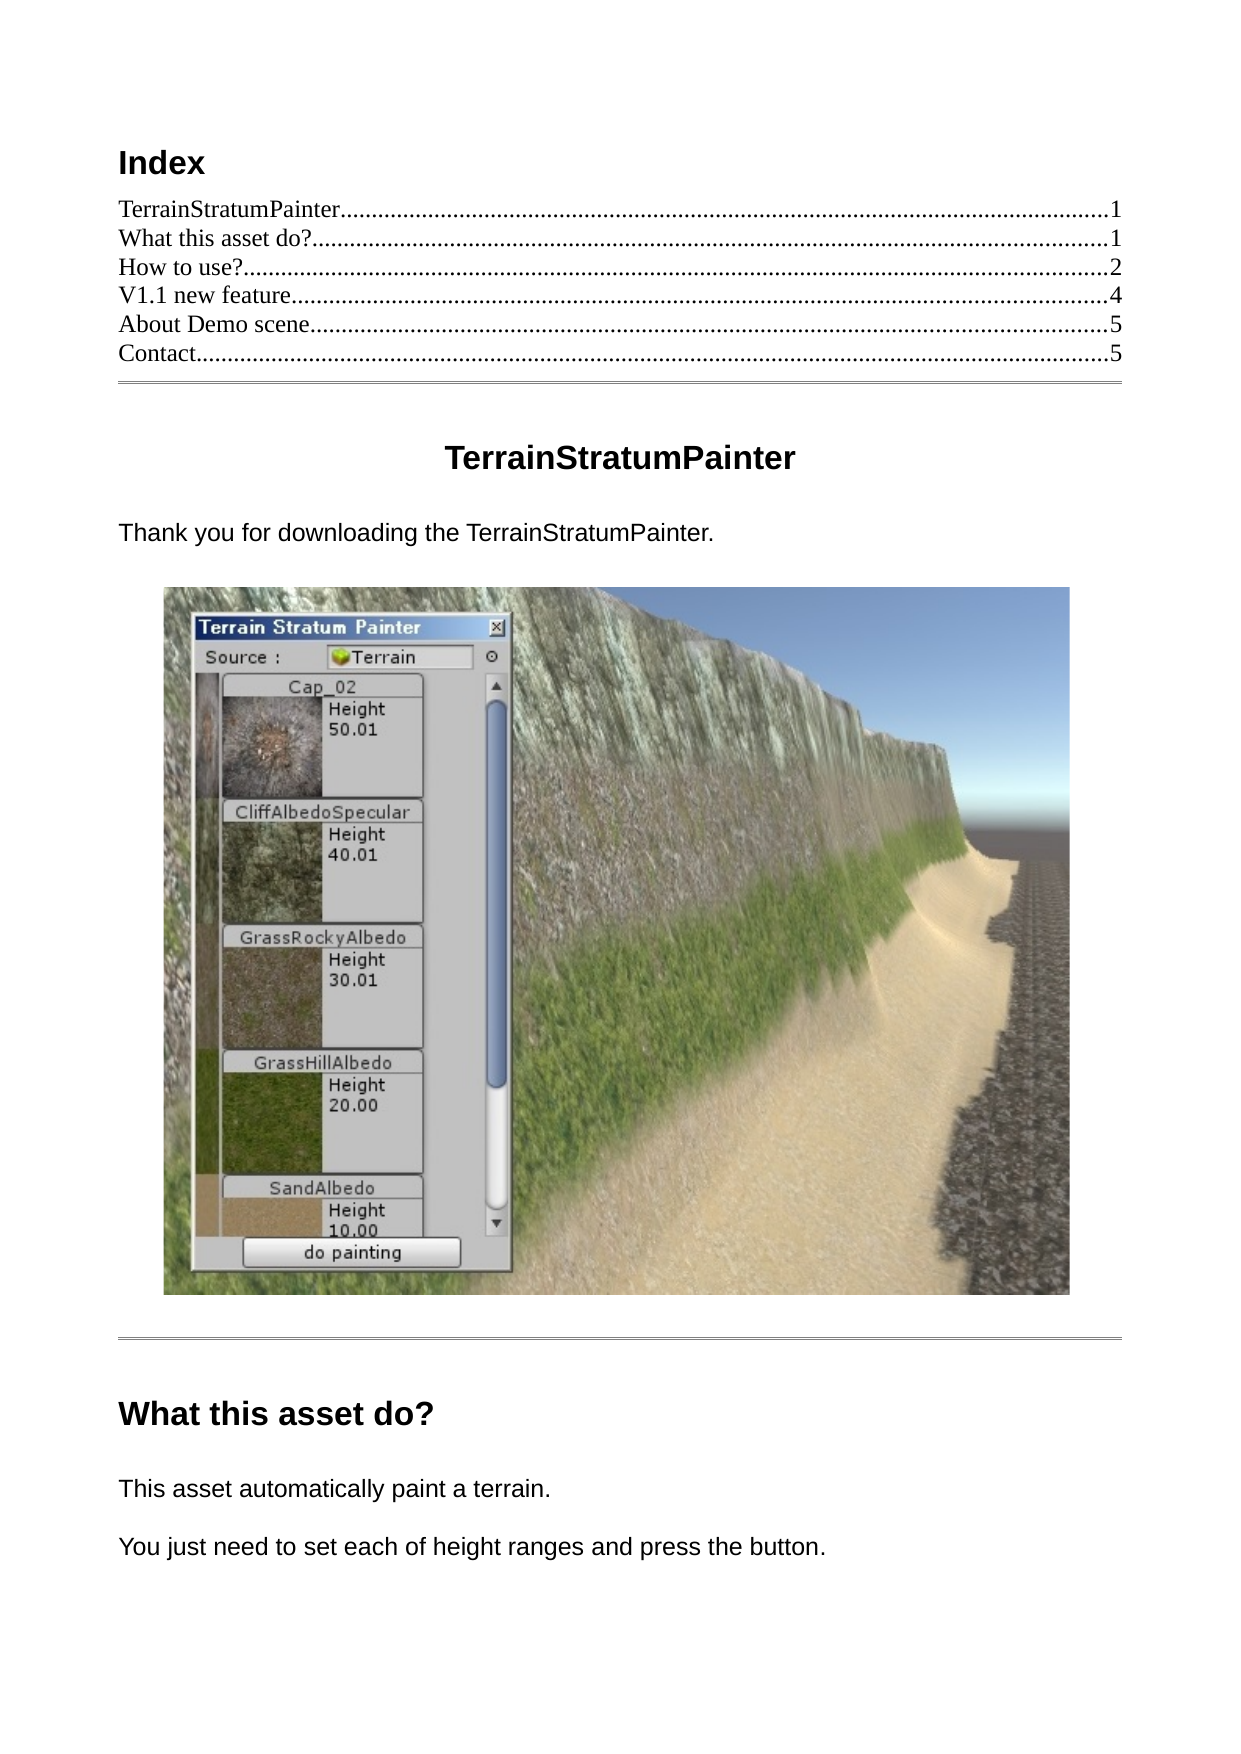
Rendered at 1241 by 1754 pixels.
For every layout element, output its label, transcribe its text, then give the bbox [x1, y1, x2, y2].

subtitle Index [118, 143, 1122, 182]
picture [163, 587, 1070, 1295]
text How to use? 2 [118, 252, 1122, 280]
text Contact. 5 [118, 338, 1122, 367]
text This asset automatically paint a terrain. [118, 1445, 1122, 1531]
text About Demo scene 5 [118, 309, 1122, 338]
subtitle What this asset do? [118, 1394, 1122, 1433]
text TerrainStratumPainter 1 [118, 194, 1122, 223]
text Thank you for downloading the TerrainStratumPainter. [118, 518, 1122, 1323]
text What this asset do? 1 [118, 223, 1122, 252]
text You just need to set each of height ranges and press the button. [118, 1531, 1122, 1560]
subtitle TerrainStratumPainter [118, 438, 1122, 476]
text V1.1 new feature 4 [118, 280, 1122, 309]
